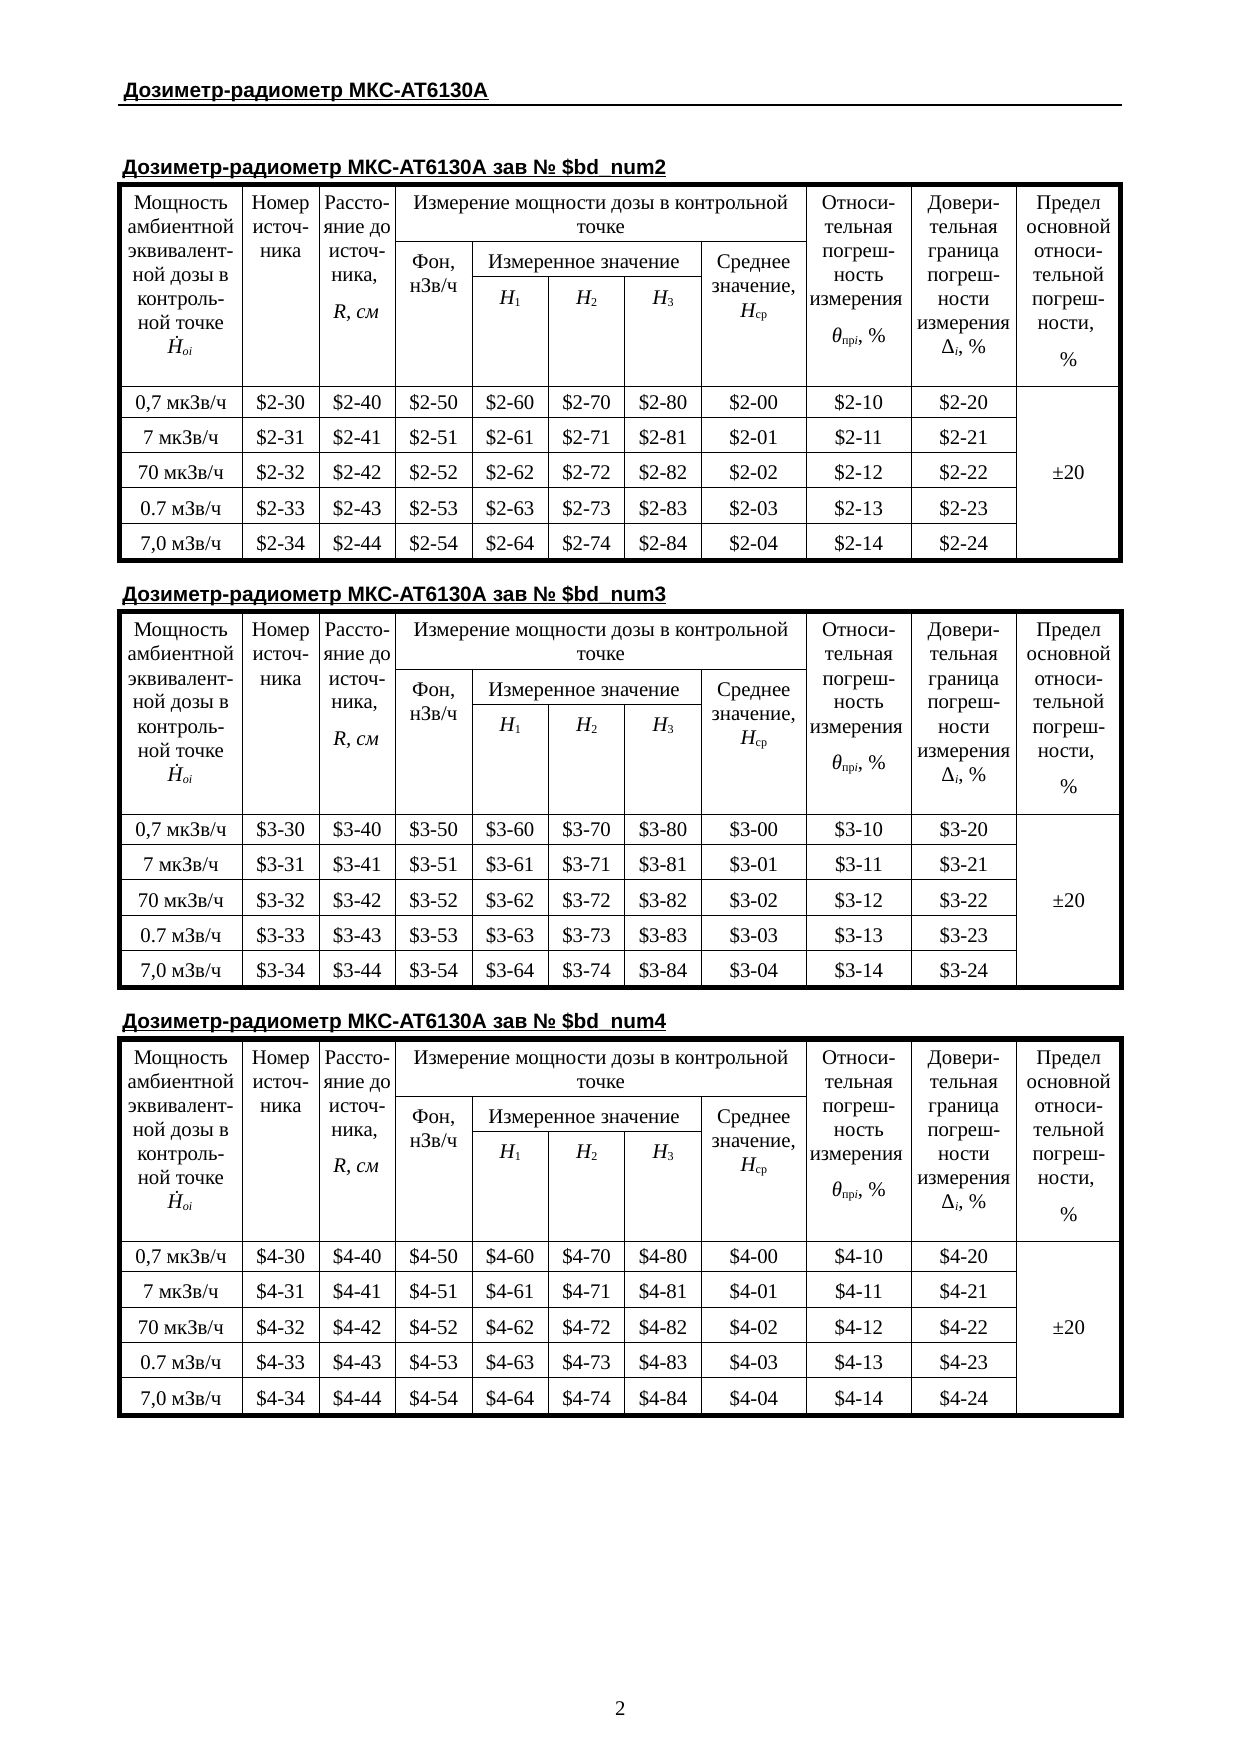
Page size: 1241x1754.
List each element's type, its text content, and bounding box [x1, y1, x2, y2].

table_cell Предел основной относи-тельной погреш-ности, % [1017, 187, 1118, 386]
table_cell $4-01 [702, 1272, 806, 1307]
table_cell Фон, нЗв/ч [396, 242, 472, 386]
table_cell $3-13 [807, 916, 911, 950]
table_cell $4-52 [396, 1308, 472, 1342]
table_cell 0.7 мЗв/ч [122, 916, 242, 950]
table_cell $4-13 [807, 1343, 911, 1377]
table_cell $3-11 [807, 845, 911, 879]
table_cell $3-03 [702, 916, 806, 950]
table_cell $4-70 [549, 1242, 624, 1271]
table_header Дозиметр-радиометр МКС-AT6130A зав № $bd_num3 [119, 563, 1121, 609]
table_cell Относи-тельная погреш-ность измерения θпрi, % [807, 614, 911, 814]
table_cell Довери-тельная граница погреш-ности измерения Δi, % [912, 614, 1016, 814]
table_cell $3-50 [396, 815, 472, 844]
table_cell $3-33 [243, 916, 319, 950]
table_cell $4-24 [912, 1378, 1016, 1412]
table_cell $3-20 [912, 815, 1016, 844]
table_cell Номер источ-ника [243, 1042, 319, 1241]
table_cell Среднее значение, Hср [702, 670, 806, 814]
table_cell $4-74 [549, 1378, 624, 1412]
table_cell $3-32 [243, 880, 319, 914]
table_cell $3-04 [702, 951, 806, 985]
table_cell $3-80 [625, 815, 701, 844]
table_cell $2-60 [473, 387, 548, 417]
table_cell $3-40 [320, 815, 395, 844]
table_cell $4-53 [396, 1343, 472, 1377]
table_cell Довери-тельная граница погреш-ности измерения Δi, % [912, 187, 1016, 386]
table_cell $3-60 [473, 815, 548, 844]
table_cell Фон, нЗв/ч [396, 1097, 472, 1241]
table_cell Рассто-яние до источ-ника, R, см [320, 614, 395, 814]
table_cell Довери-тельная граница погреш-ности измерения Δi, % [912, 1042, 1016, 1241]
table_cell $4-54 [396, 1378, 472, 1412]
table_cell $2-54 [396, 524, 472, 558]
table_cell $3-02 [702, 880, 806, 914]
table_cell Среднее значение, Hср [702, 242, 806, 386]
table_cell $2-82 [625, 453, 701, 487]
table_cell H2 [549, 277, 624, 386]
table_cell $2-71 [549, 418, 624, 452]
table_cell $2-21 [912, 418, 1016, 452]
table_cell Рассто-яние до источ-ника, R, см [320, 1042, 395, 1241]
table_cell $4-82 [625, 1308, 701, 1342]
table_cell $2-83 [625, 488, 701, 523]
table_cell $2-61 [473, 418, 548, 452]
table_cell $4-62 [473, 1308, 548, 1342]
table_cell $3-24 [912, 951, 1016, 985]
table_cell H2 [549, 705, 624, 814]
table_cell $3-64 [473, 951, 548, 985]
table_cell Среднее значение, Hср [702, 1097, 806, 1241]
table_cell Измеренное значение [473, 670, 701, 704]
table_cell $3-23 [912, 916, 1016, 950]
table_cell 7,0 мЗв/ч [122, 951, 242, 985]
table_cell $3-14 [807, 951, 911, 985]
table_cell $3-41 [320, 845, 395, 879]
table_cell $3-30 [243, 815, 319, 844]
table_cell Измеренное значение [473, 242, 701, 276]
table_cell $2-34 [243, 524, 319, 558]
table_cell $4-03 [702, 1343, 806, 1377]
table_cell Предел основной относи-тельной погреш-ности, % [1017, 1042, 1119, 1241]
table_cell $2-64 [473, 524, 548, 558]
table_cell 7 мкЗв/ч [122, 1272, 242, 1307]
table_cell $4-30 [243, 1242, 319, 1271]
table_header Дозиметр-радиометр МКС-AT6130A зав № $bd_num2 [119, 136, 1121, 182]
table_cell H1 [473, 277, 548, 386]
table_cell 0.7 мЗв/ч [122, 488, 242, 523]
table_cell $4-80 [625, 1242, 701, 1271]
table_cell 0,7 мкЗв/ч [122, 1242, 242, 1271]
table_cell $2-43 [320, 488, 395, 523]
table_cell $2-53 [396, 488, 472, 523]
table_cell $3-21 [912, 845, 1016, 879]
table_cell $3-71 [549, 845, 624, 879]
table_cell $4-32 [243, 1308, 319, 1342]
table_cell $4-23 [912, 1343, 1016, 1377]
table_cell Измерение мощности дозы в контрольной точке [396, 187, 806, 241]
table_cell H3 [625, 1132, 701, 1241]
table_cell $4-81 [625, 1272, 701, 1307]
table_cell $2-32 [243, 453, 319, 487]
table_cell $3-63 [473, 916, 548, 950]
table_cell $2-44 [320, 524, 395, 558]
table_cell $4-50 [396, 1242, 472, 1271]
table_cell $3-61 [473, 845, 548, 879]
table_cell H2 [549, 1132, 624, 1241]
table_cell $2-33 [243, 488, 319, 523]
table_cell $3-82 [625, 880, 701, 914]
table_cell ±20 [1017, 387, 1118, 558]
table_cell Измерение мощности дозы в контрольной точке [396, 1042, 806, 1096]
table_cell $3-74 [549, 951, 624, 985]
table_cell $4-73 [549, 1343, 624, 1377]
table_cell Мощность амбиентной эквивалент-ной дозы в контроль-ной точке Ḣoi [122, 187, 242, 386]
table_cell $3-72 [549, 880, 624, 914]
table_cell $2-03 [702, 488, 806, 523]
table_cell 7,0 мЗв/ч [122, 1378, 242, 1412]
table_cell $4-41 [320, 1272, 395, 1307]
table_cell $3-52 [396, 880, 472, 914]
table_cell $2-23 [912, 488, 1016, 523]
table_cell Измеренное значение [473, 1097, 701, 1131]
table_cell $2-11 [807, 418, 911, 452]
table_cell $3-51 [396, 845, 472, 879]
table_cell $3-73 [549, 916, 624, 950]
table_cell $2-72 [549, 453, 624, 487]
table_cell $2-01 [702, 418, 806, 452]
table_cell Номер источ-ника [243, 614, 319, 814]
table_cell $2-74 [549, 524, 624, 558]
table_cell $4-61 [473, 1272, 548, 1307]
table_cell $4-83 [625, 1343, 701, 1377]
table_cell $2-62 [473, 453, 548, 487]
table_cell $3-34 [243, 951, 319, 985]
table_cell $4-14 [807, 1378, 911, 1412]
table_cell $4-02 [702, 1308, 806, 1342]
table_cell $2-14 [807, 524, 911, 558]
table_cell Измерение мощности дозы в контрольной точке [396, 614, 806, 668]
table_cell $2-13 [807, 488, 911, 523]
table_cell $4-60 [473, 1242, 548, 1271]
table_cell H1 [473, 1132, 548, 1241]
table_cell 7 мкЗв/ч [122, 845, 242, 879]
table_cell $3-10 [807, 815, 911, 844]
table_cell $3-01 [702, 845, 806, 879]
table_cell 7,0 мЗв/ч [122, 524, 242, 558]
table_cell $2-50 [396, 387, 472, 417]
table_cell $2-84 [625, 524, 701, 558]
table_cell $2-52 [396, 453, 472, 487]
table_cell $4-10 [807, 1242, 911, 1271]
table_cell $4-51 [396, 1272, 472, 1307]
table_cell $2-22 [912, 453, 1016, 487]
table_cell $3-62 [473, 880, 548, 914]
table_cell $4-20 [912, 1242, 1016, 1271]
table_cell Относи-тельная погреш-ность измерения θпрi, % [807, 187, 911, 386]
table_cell 7 мкЗв/ч [122, 418, 242, 452]
table_cell $2-12 [807, 453, 911, 487]
table_cell $2-80 [625, 387, 701, 417]
table_cell $2-24 [912, 524, 1016, 558]
table_cell $4-33 [243, 1343, 319, 1377]
table_cell $4-00 [702, 1242, 806, 1271]
table_cell $4-63 [473, 1343, 548, 1377]
table_cell Рассто-яние до источ-ника, R, см [320, 187, 395, 386]
table_cell $3-31 [243, 845, 319, 879]
table_cell Мощность амбиентной эквивалент-ной дозы в контроль-ной точке Ḣoi [122, 614, 242, 814]
table_cell $3-42 [320, 880, 395, 914]
table_cell $3-54 [396, 951, 472, 985]
table_cell $2-70 [549, 387, 624, 417]
table_cell $3-84 [625, 951, 701, 985]
table_cell Предел основной относи-тельной погреш-ности, % [1017, 614, 1119, 814]
table_cell 0.7 мЗв/ч [122, 1343, 242, 1377]
table_cell $4-22 [912, 1308, 1016, 1342]
table_cell $2-41 [320, 418, 395, 452]
table_cell $3-53 [396, 916, 472, 950]
table_cell Номер источ-ника [243, 187, 319, 386]
table_cell $4-31 [243, 1272, 319, 1307]
table_cell ±20 [1017, 815, 1119, 985]
table_cell H3 [625, 705, 701, 814]
table_cell $4-84 [625, 1378, 701, 1412]
table_cell $3-70 [549, 815, 624, 844]
table_cell $2-31 [243, 418, 319, 452]
table_cell 0,7 мкЗв/ч [122, 815, 242, 844]
table_cell $4-21 [912, 1272, 1016, 1307]
table_cell $2-42 [320, 453, 395, 487]
table_cell $4-71 [549, 1272, 624, 1307]
table_cell $4-64 [473, 1378, 548, 1412]
table_cell $3-83 [625, 916, 701, 950]
table_cell $2-81 [625, 418, 701, 452]
table_cell 70 мкЗв/ч [122, 453, 242, 487]
table_cell $2-40 [320, 387, 395, 417]
table_cell $4-11 [807, 1272, 911, 1307]
table_cell $4-44 [320, 1378, 395, 1412]
table_cell Фон, нЗв/ч [396, 670, 472, 814]
table_cell $2-04 [702, 524, 806, 558]
table_cell $4-34 [243, 1378, 319, 1412]
table_cell $3-81 [625, 845, 701, 879]
table_header Дозиметр-радиометр МКС-AT6130A зав № $bd_num4 [119, 990, 1121, 1036]
table_cell $4-72 [549, 1308, 624, 1342]
table_cell $2-30 [243, 387, 319, 417]
table_cell $3-44 [320, 951, 395, 985]
table_cell H3 [625, 277, 701, 386]
table_cell $3-43 [320, 916, 395, 950]
table_cell $3-00 [702, 815, 806, 844]
table_cell ±20 [1017, 1242, 1119, 1412]
table_cell $4-43 [320, 1343, 395, 1377]
table_cell 70 мкЗв/ч [122, 880, 242, 914]
table_cell H1 [473, 705, 548, 814]
table_cell 0,7 мкЗв/ч [122, 387, 242, 417]
table_cell $4-12 [807, 1308, 911, 1342]
table_cell $2-02 [702, 453, 806, 487]
table_cell 70 мкЗв/ч [122, 1308, 242, 1342]
table_cell $4-42 [320, 1308, 395, 1342]
table_cell $2-00 [702, 387, 806, 417]
table_cell $3-12 [807, 880, 911, 914]
table_cell Мощность амбиентной эквивалент-ной дозы в контроль-ной точке Ḣoi [122, 1042, 242, 1241]
table_cell $4-40 [320, 1242, 395, 1271]
table_cell $2-20 [912, 387, 1016, 417]
table_cell $2-73 [549, 488, 624, 523]
table_cell $4-04 [702, 1378, 806, 1412]
table_cell Относи-тельная погреш-ность измерения θпрi, % [807, 1042, 911, 1241]
table_cell $2-51 [396, 418, 472, 452]
table_cell $3-22 [912, 880, 1016, 914]
table_cell $2-10 [807, 387, 911, 417]
table_cell $2-63 [473, 488, 548, 523]
